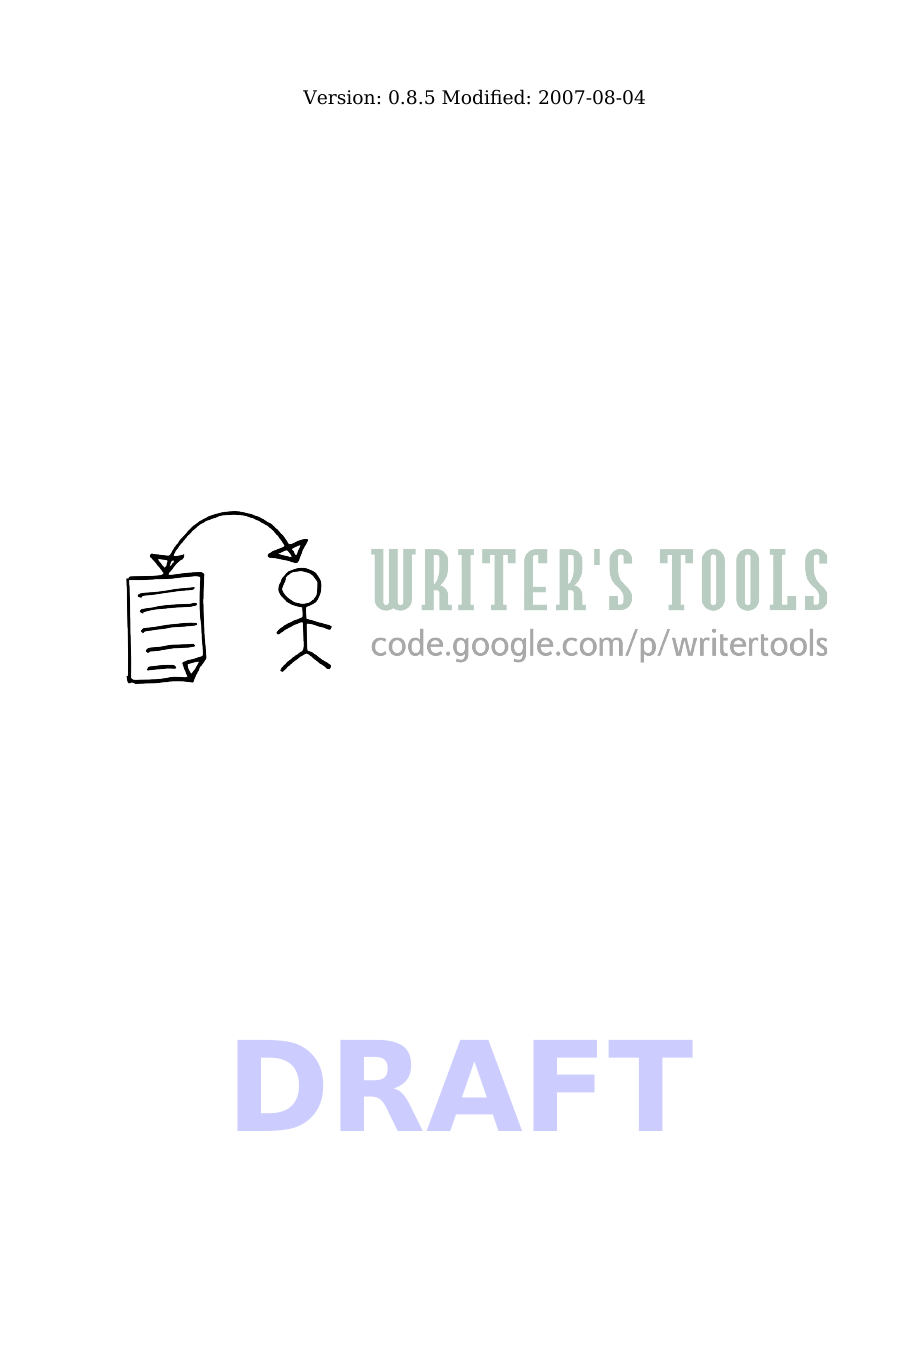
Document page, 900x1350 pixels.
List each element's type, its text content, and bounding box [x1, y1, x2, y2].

text DRAFT [226, 1016, 700, 1161]
picture [126, 511, 828, 684]
list Version: 0.8.5 Modified: 2007-08-04 [124, 87, 825, 109]
